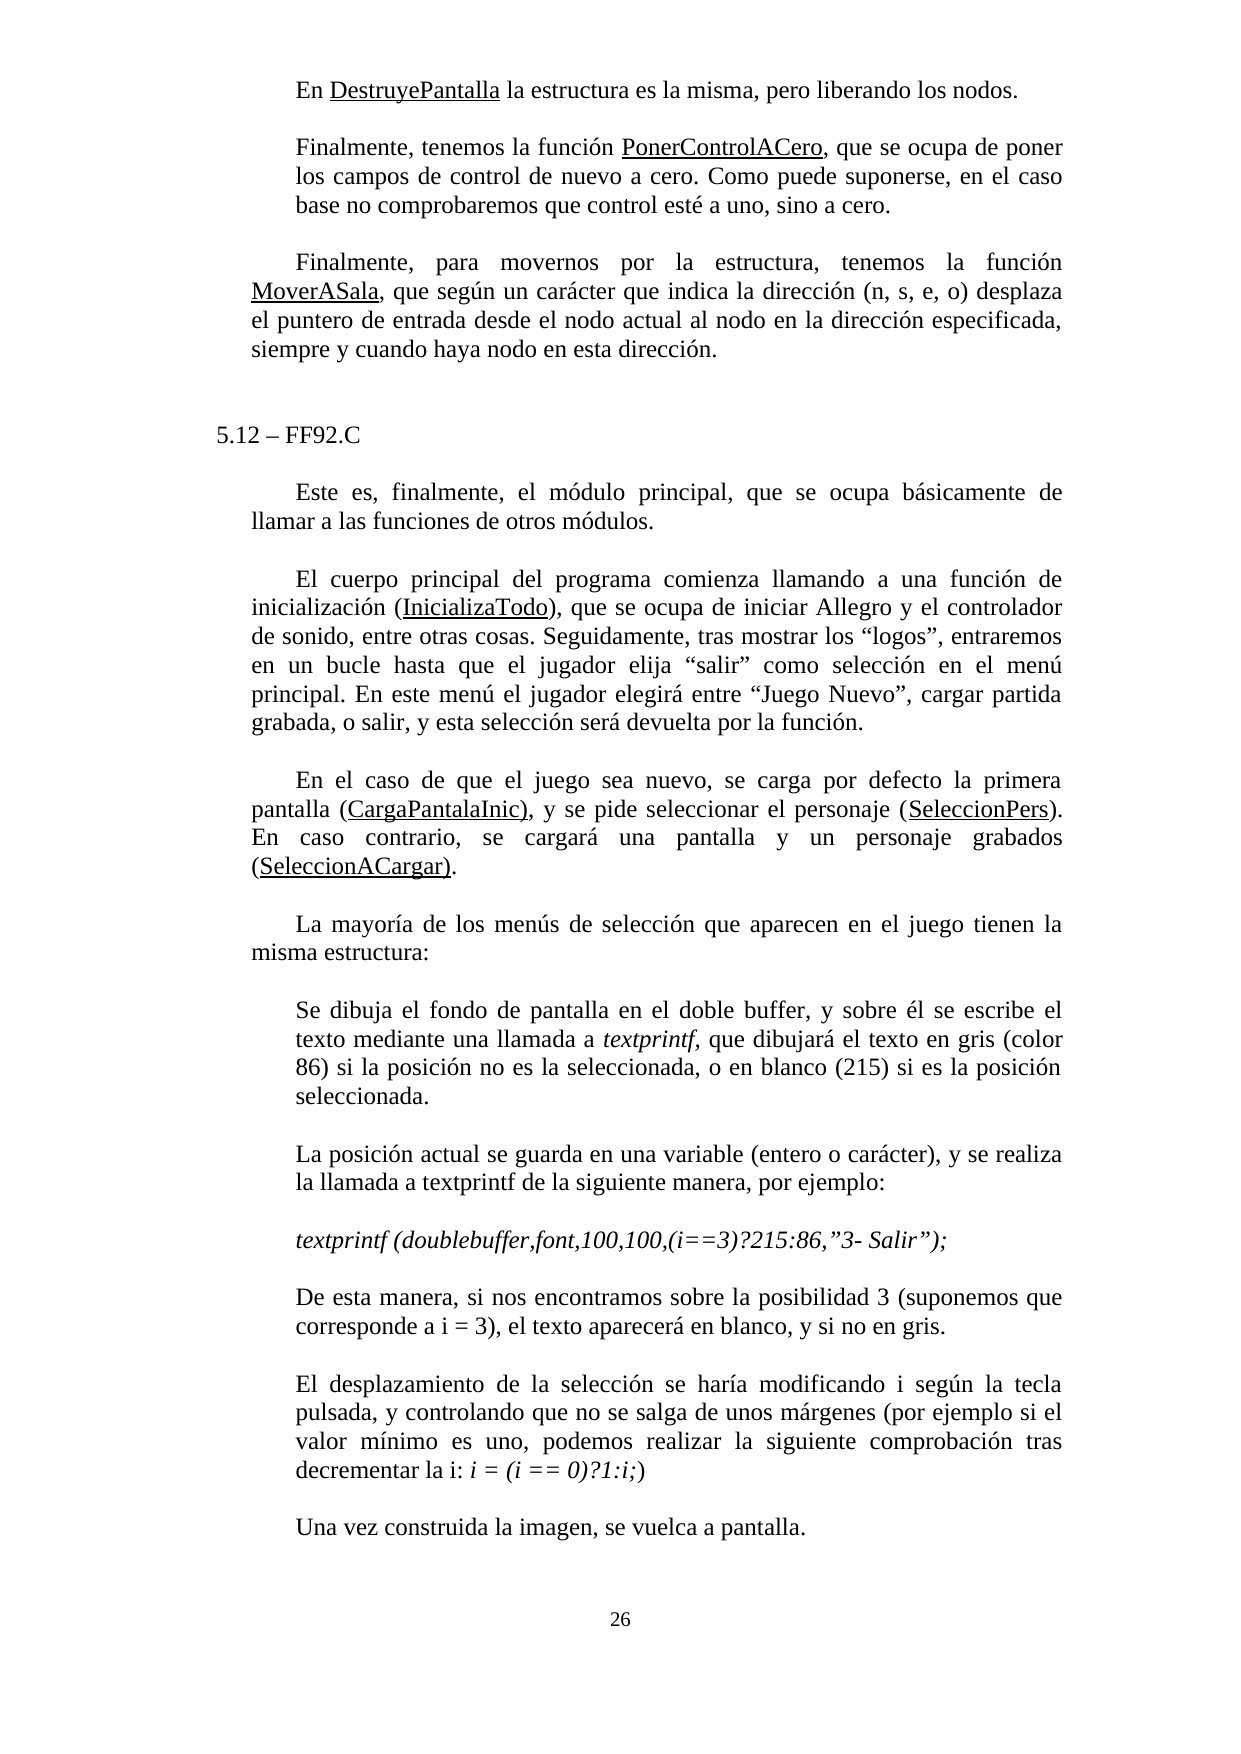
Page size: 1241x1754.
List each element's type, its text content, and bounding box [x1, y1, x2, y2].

text La mayoría de los menús de selección que aparecen en el juego tienen la misma estructura: [251, 909, 1063, 966]
text El cuerpo principal del programa comienza llamando a una función de inicialización (InicializaTodo), que se ocupa de iniciar Allegro y el controlador de sonido, entre otras cosas. Seguidamente, tras mostrar los “logos”, entraremos en un bucle hasta que el jugador elija “salir” como selección en el menú principal. En este menú el jugador elegirá entre “Juego Nuevo”, cargar partida grabada, o salir, y esta selección será devuelta por la función. [251, 564, 1063, 736]
text De esta manera, si nos encontramos sobre la posibilidad 3 (suponemos que corresponde a i = 3), el texto aparecerá en blanco, y si no en gris. [295, 1282, 1063, 1340]
subtitle 5.12 – FF92.C [216, 420, 1063, 449]
text Se dibuja el fondo de pantalla en el doble buffer, y sobre él se escribe el texto mediante una llamada a textprintf, que dibujará el texto en gris (color 86) si la posición no es la seleccionada, o en blanco (215) si es la posición seleccionada. [295, 995, 1063, 1110]
text Este es, finalmente, el módulo principal, que se ocupa básicamente de llamar a las funciones de otros módulos. [251, 477, 1063, 535]
text Finalmente, para movernos por la estructura, tenemos la función MoverASala, que según un carácter que indica la dirección (n, s, e, o) desplaza el puntero de entrada desde el nodo actual al nodo en la dirección especificada, siempre y cuando haya nodo en esta dirección. [251, 247, 1063, 362]
text El desplazamiento de la selección se haría modificando i según la tecla pulsada, y controlando que no se salga de unos márgenes (por ejemplo si el valor mínimo es uno, podemos realizar la siguiente comprobación tras decrementar la i: i = (i == 0)?1:i;) [295, 1369, 1063, 1484]
text Una vez construida la imagen, se vuelca a pantalla. [295, 1512, 1063, 1541]
text En el caso de que el juego sea nuevo, se carga por defecto la primera pantalla (CargaPantalaInic), y se pide seleccionar el personaje (SeleccionPers). En caso contrario, se cargará una pantalla y un personaje grabados (SeleccionACargar). [251, 765, 1063, 880]
text En DestruyePantalla la estructura es la misma, pero liberando los nodos. [295, 75, 1063, 104]
text Finalmente, tenemos la función PonerControlACero, que se ocupa de poner los campos de control de nuevo a cero. Como puede suponerse, en el caso base no comprobaremos que control esté a uno, sino a cero. [295, 132, 1063, 219]
text textprintf (doublebuffer,font,100,100,(i==3)?215:86,”3- Salir”); [295, 1225, 1063, 1254]
text La posición actual se guarda en una variable (entero o carácter), y se realiza la llamada a textprintf de la siguiente manera, por ejemplo: [295, 1139, 1063, 1196]
